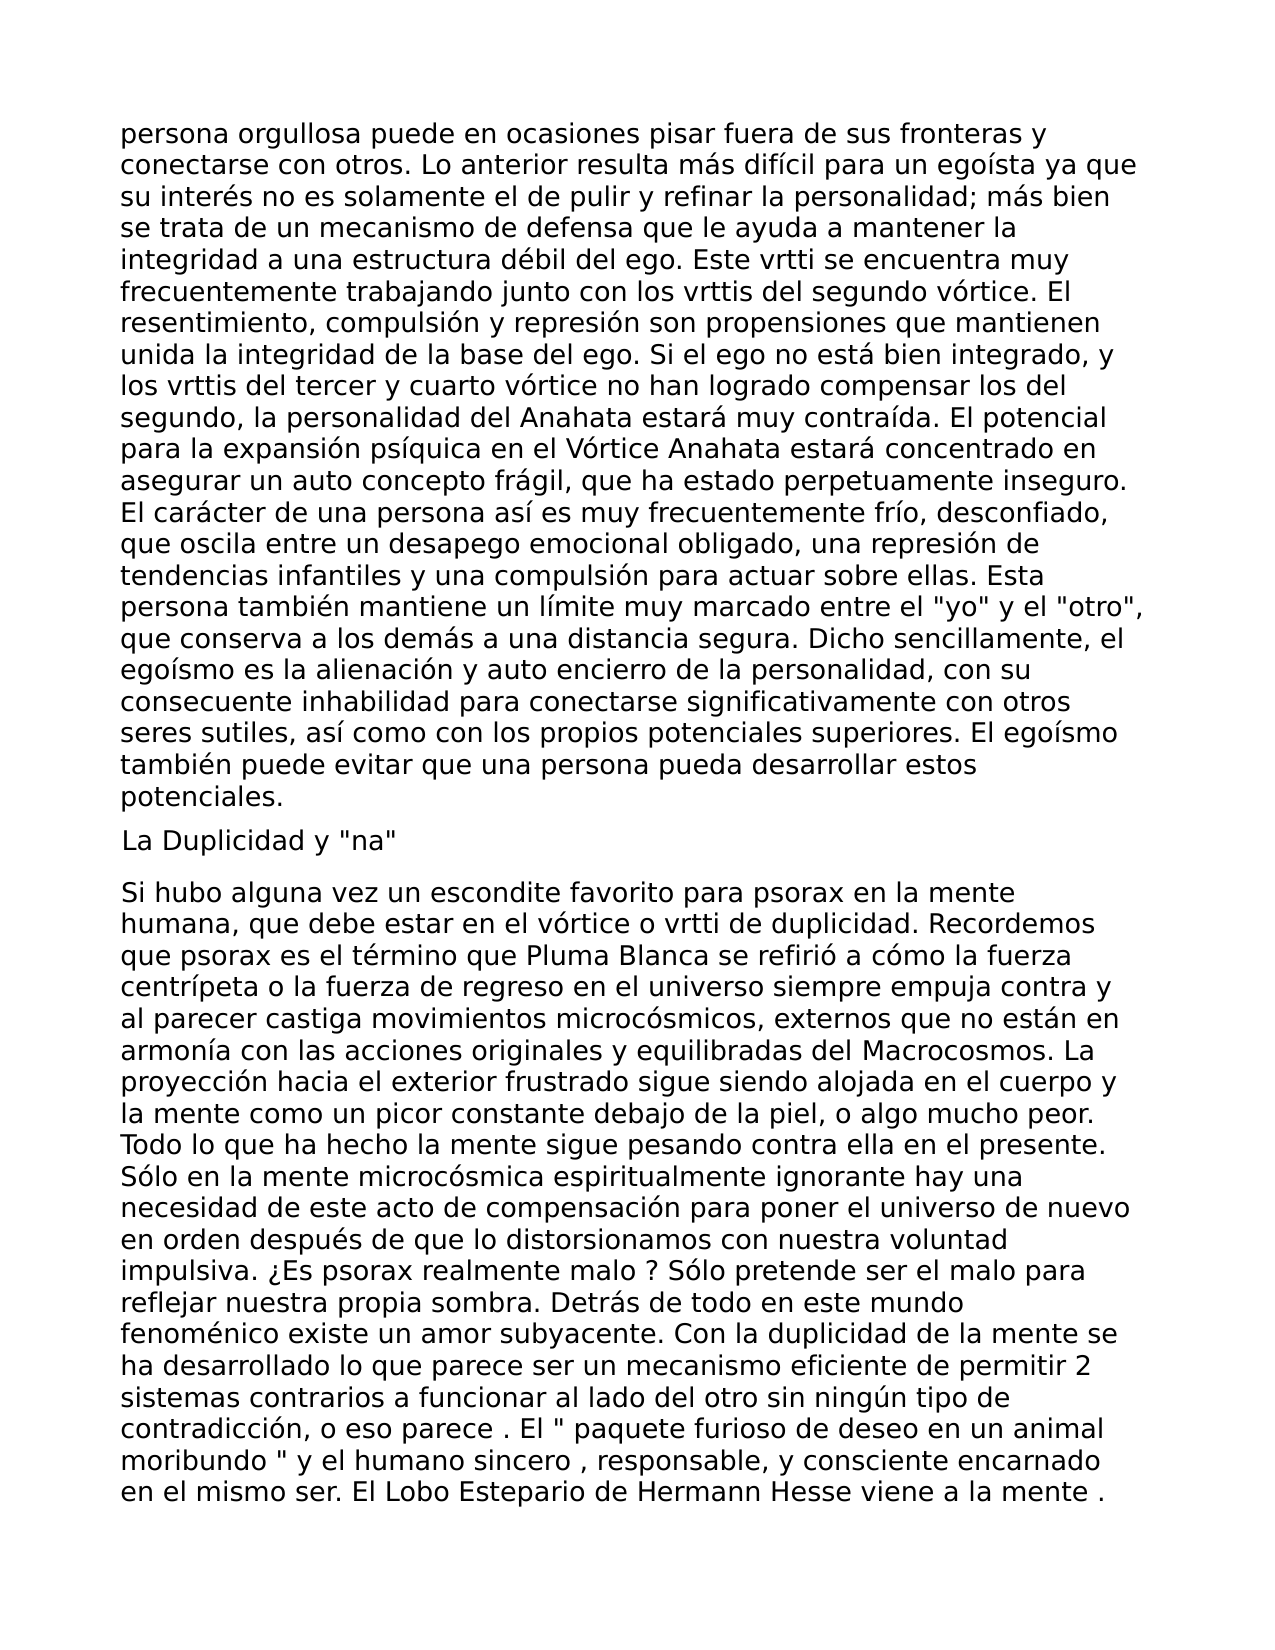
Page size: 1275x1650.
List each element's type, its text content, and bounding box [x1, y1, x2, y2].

text Si hubo alguna vez un escondite favorito para psorax en la mente humana, que debe estar en el vórtice o vrtti de duplicidad. Recordemos que psorax es el término que Pluma Blanca se refirió a cómo la fuerza centrípeta o la fuerza de regreso en el universo siempre empuja contra y al parecer castiga movimientos microcósmicos, externos que no están en armonía con las acciones originales y equilibradas del Macrocosmos. La proyección hacia el exterior frustrado sigue siendo alojada en el cuerpo y la mente como un picor constante debajo de la piel, o algo mucho peor. Todo lo que ha hecho la mente sigue pesando contra ella en el presente. Sólo en la mente microcósmica espiritualmente ignorante hay una necesidad de este acto de compensación para poner el universo de nuevo en orden después de que lo distorsionamos con nuestra voluntad impulsiva. ¿Es psorax realmente malo ? Sólo pretende ser el malo para reflejar nuestra propia sombra. Detrás de todo en este mundo fenoménico existe un amor subyacente. Con la duplicidad de la mente se ha desarrollado lo que parece ser un mecanismo eficiente de permitir 2 sistemas contrarios a funcionar al lado del otro sin ningún tipo de contradicción, o eso parece . El " paquete furioso de deseo en un animal moribundo " y el humano sincero , responsable, y consciente encarnado en el mismo ser. El Lobo Estepario de Hermann Hesse viene a la mente . [120, 877, 1132, 1508]
text La Duplicidad y "na" [121, 826, 1156, 857]
text persona orgullosa puede en ocasiones pisar fuera de sus fronteras y conectarse con otros. Lo anterior resulta más difícil para un egoísta ya que su interés no es solamente el de pulir y refinar la personalidad; más bien se trata de un mecanismo de defensa que le ayuda a mantener la integridad a una estructura débil del ego. Este vrtti se encuentra muy frecuentemente trabajando junto con los vrttis del segundo vórtice. El resentimiento, compulsión y represión son propensiones que mantienen unida la integridad de la base del ego. Si el ego no está bien integrado, y los vrttis del tercer y cuarto vórtice no han logrado compensar los del segundo, la personalidad del Anahata estará muy contraída. El potencial para la expansión psíquica en el Vórtice Anahata estará concentrado en asegurar un auto concepto frágil, que ha estado perpetuamente inseguro. El carácter de una persona así es muy frecuentemente frío, desconfiado, que oscila entre un desapego emocional obligado, una represión de tendencias infantiles y una compulsión para actuar sobre ellas. Esta persona también mantiene un límite muy marcado entre el "yo" y el "otro", que conserva a los demás a una distancia segura. Dicho sencillamente, el egoísmo es la alienación y auto encierro de la personalidad, con su consecuente inhabilidad para conectarse significativamente con otros seres sutiles, así como con los propios potenciales superiores. El egoísmo también puede evitar que una persona pueda desarrollar estos potenciales. [120, 118, 1147, 812]
